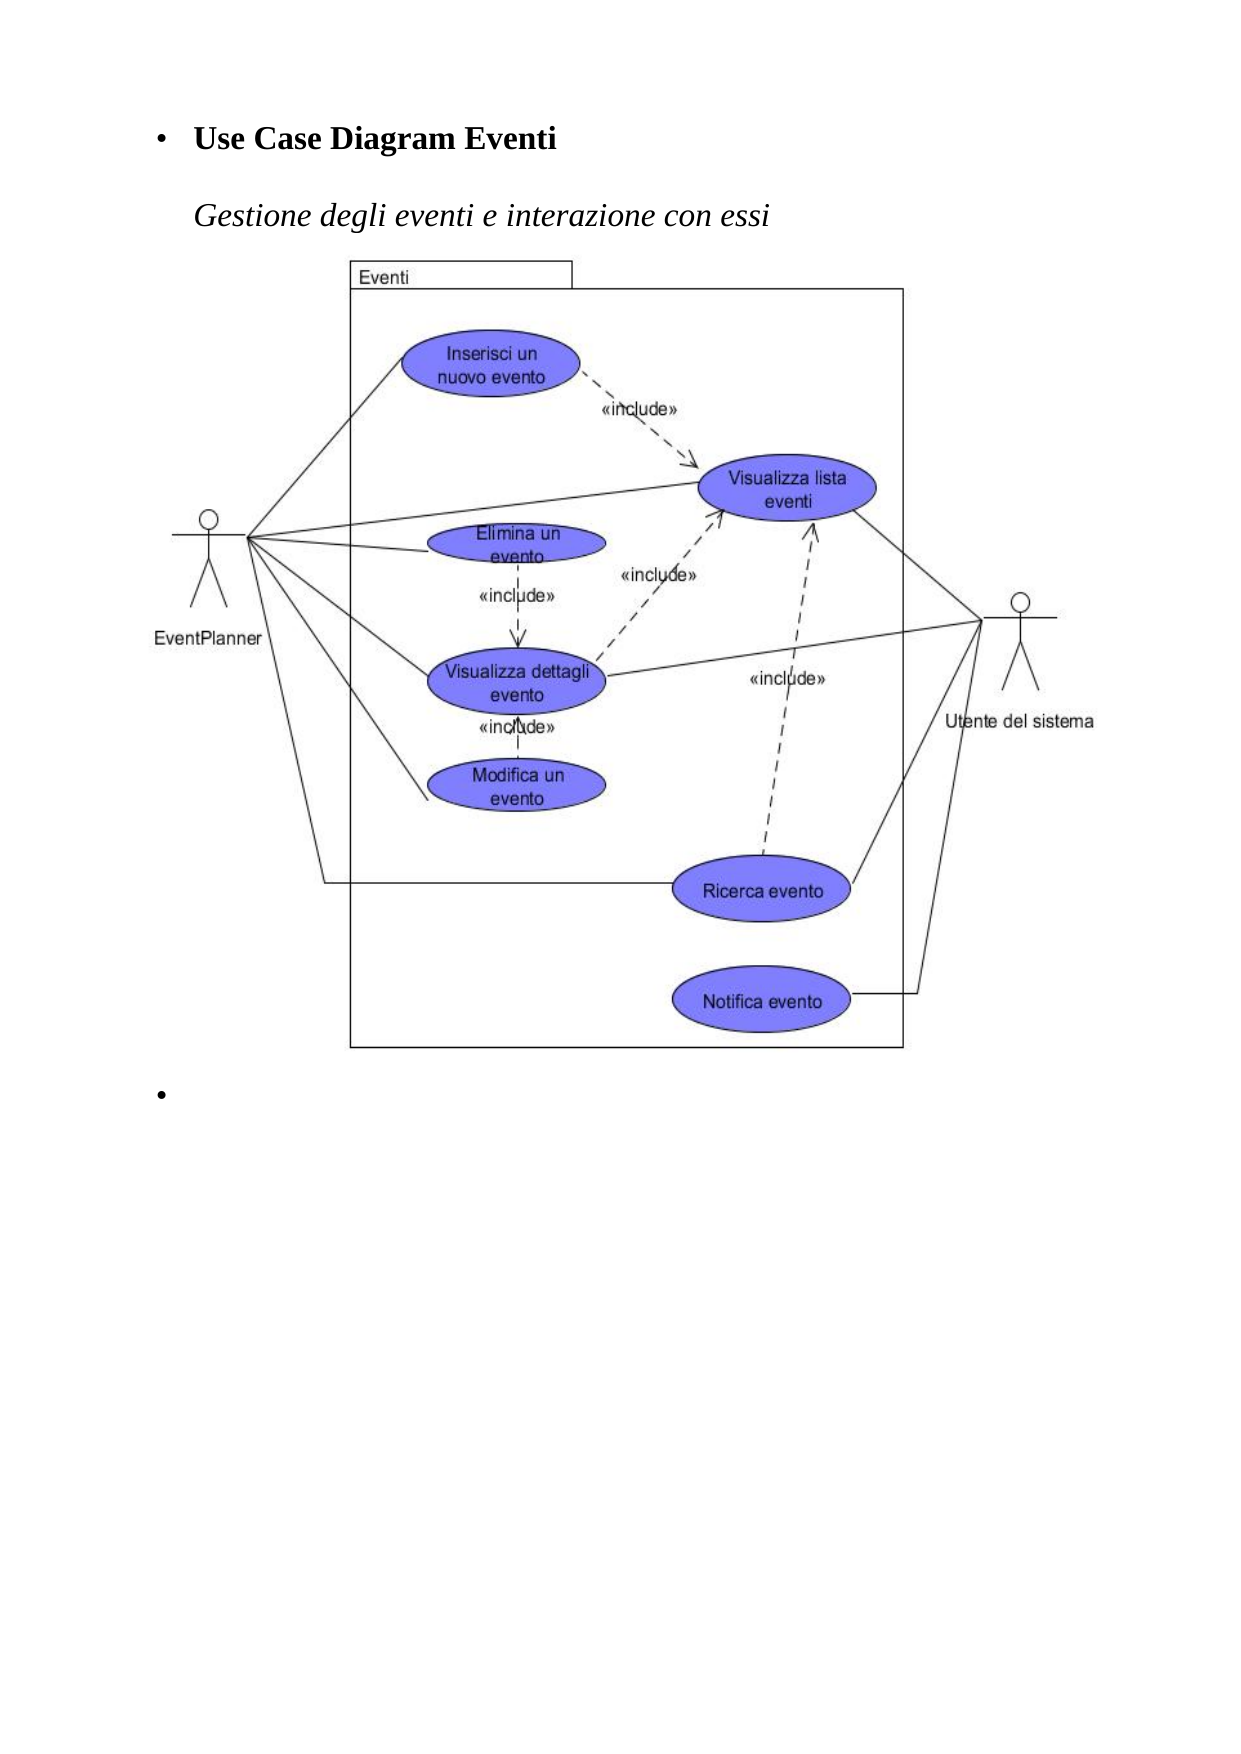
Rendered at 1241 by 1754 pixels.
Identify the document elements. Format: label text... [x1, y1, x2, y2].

picture [118, 233, 1123, 1076]
list Gestione degli eventi e interazione con essi [156, 195, 1122, 233]
list Use Case Diagram Eventi [156, 118, 1122, 156]
